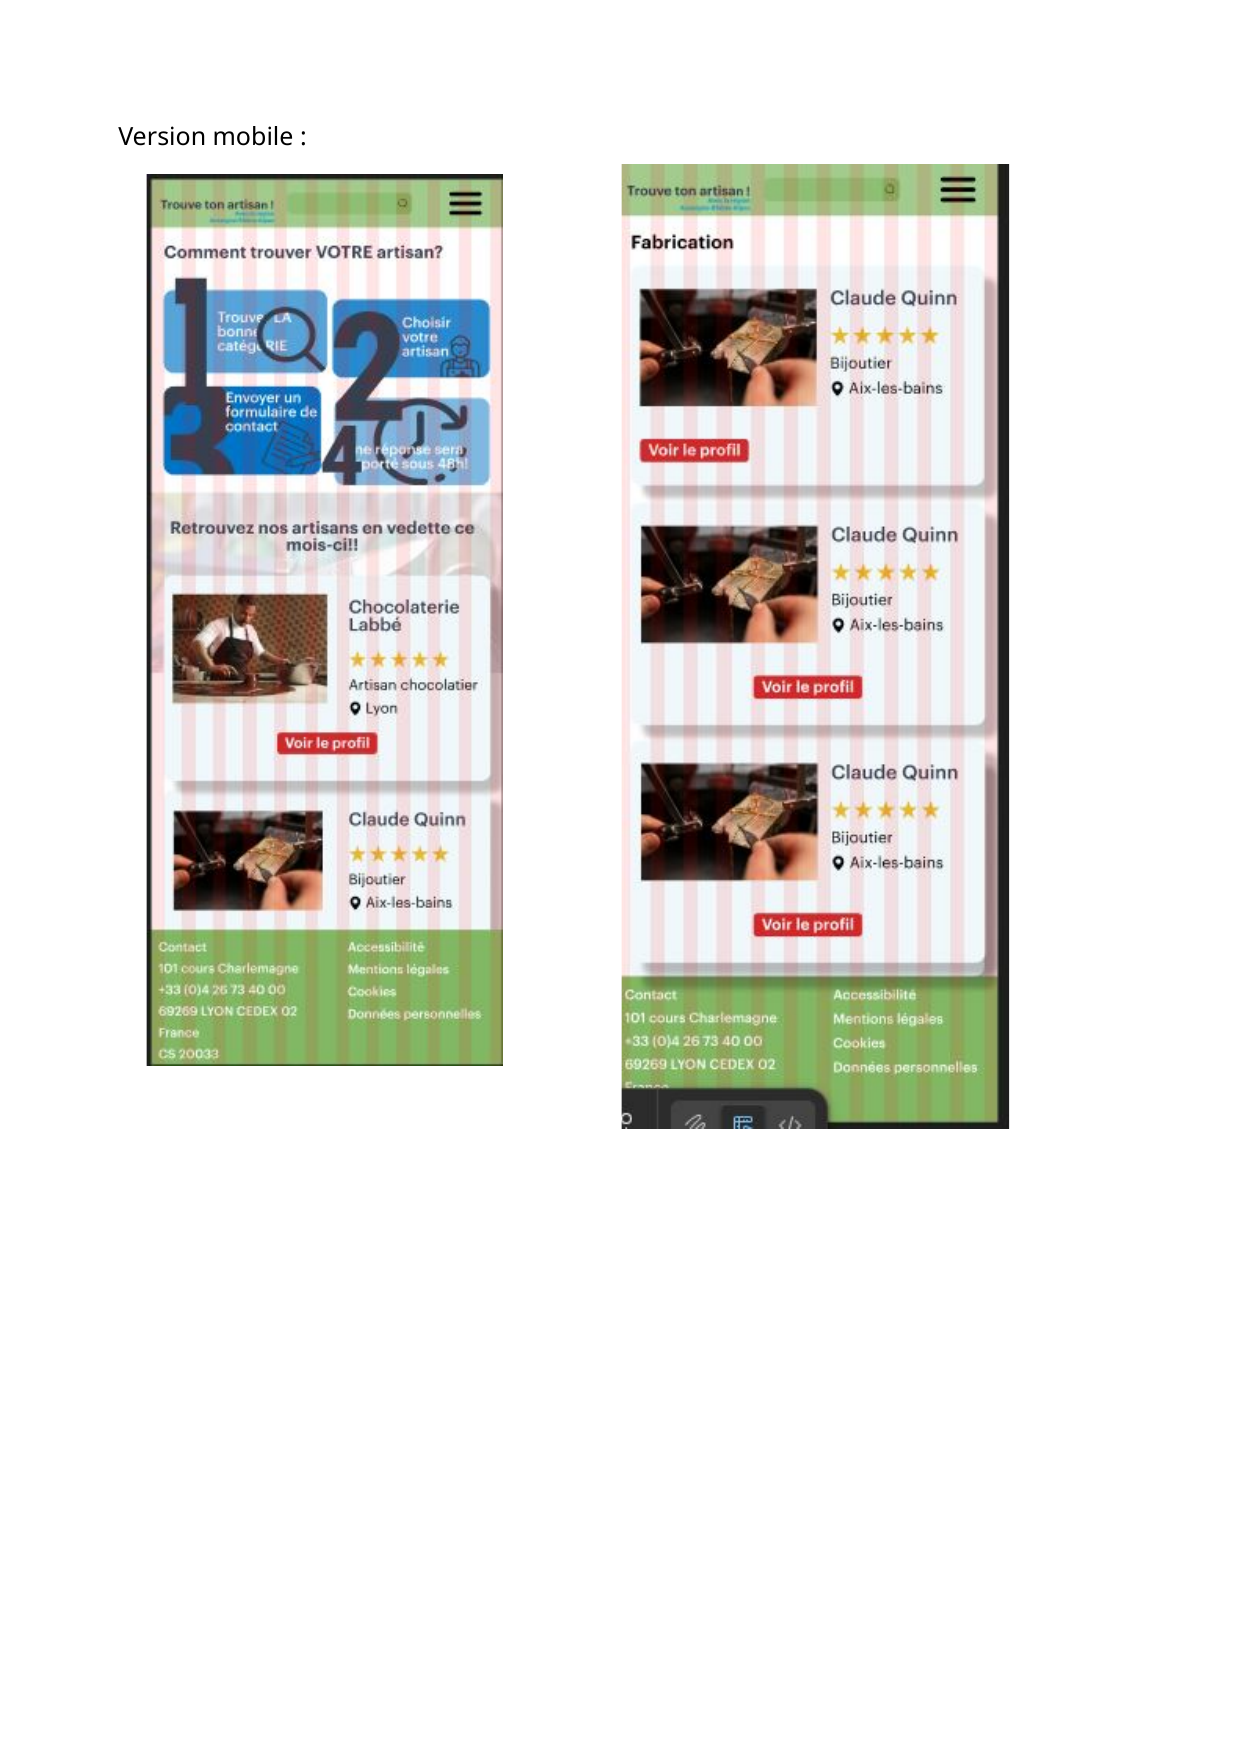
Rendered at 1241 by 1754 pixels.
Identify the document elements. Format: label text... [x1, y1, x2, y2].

picture [621, 164, 1010, 1129]
picture [146, 174, 503, 1066]
text Version mobile : [118, 118, 1122, 152]
